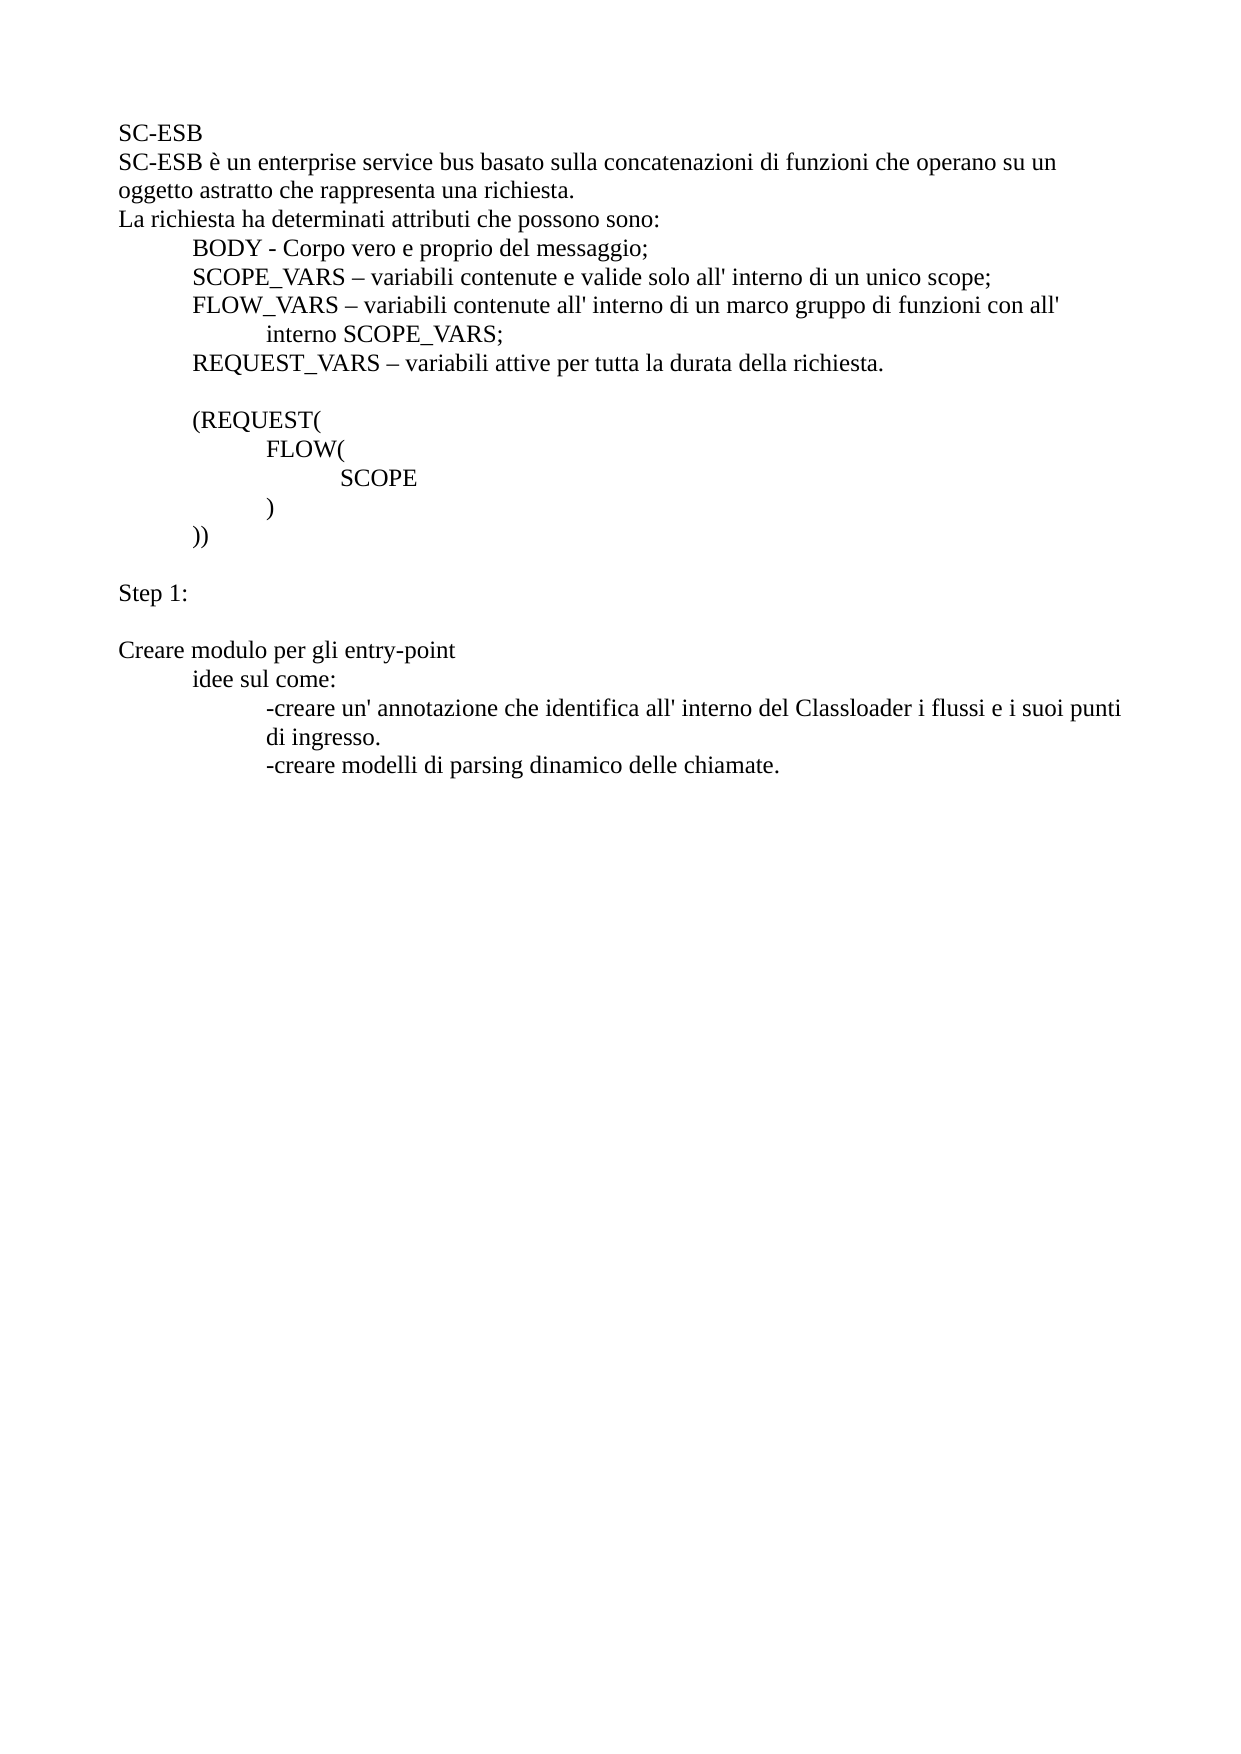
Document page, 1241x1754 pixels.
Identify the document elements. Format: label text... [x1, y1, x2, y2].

text SC-ESB [118, 118, 1122, 147]
text SCOPE_VARS – variabili contenute e valide solo all' interno di un unico scope; [118, 262, 1122, 291]
text Step 1: [118, 578, 1122, 607]
text BODY - Corpo vero e proprio del messaggio; [118, 233, 1122, 262]
text SCOPE [118, 463, 1122, 492]
text )) [118, 521, 1122, 549]
text ) [118, 492, 1122, 521]
text (REQUEST( [118, 406, 1122, 434]
text -creare modelli di parsing dinamico delle chiamate. [118, 751, 1122, 779]
text SC-ESB è un enterprise service bus basato sulla concatenazioni di funzioni che operano su un oggetto astratto che rappresenta una richiesta. [118, 147, 1122, 204]
text idee sul come: [118, 664, 1122, 693]
text Creare modulo per gli entry-point [118, 636, 1122, 664]
text FLOW_VARS – variabili contenute all' interno di un marco gruppo di funzioni con all' interno SCOPE_VARS; [118, 291, 1122, 348]
text REQUEST_VARS – variabili attive per tutta la durata della richiesta. [118, 348, 1122, 377]
text La richiesta ha determinati attributi che possono sono: [118, 204, 1122, 233]
text FLOW( [118, 434, 1122, 463]
text -creare un' annotazione che identifica all' interno del Classloader i flussi e i suoi punti di ingresso. [118, 693, 1122, 751]
